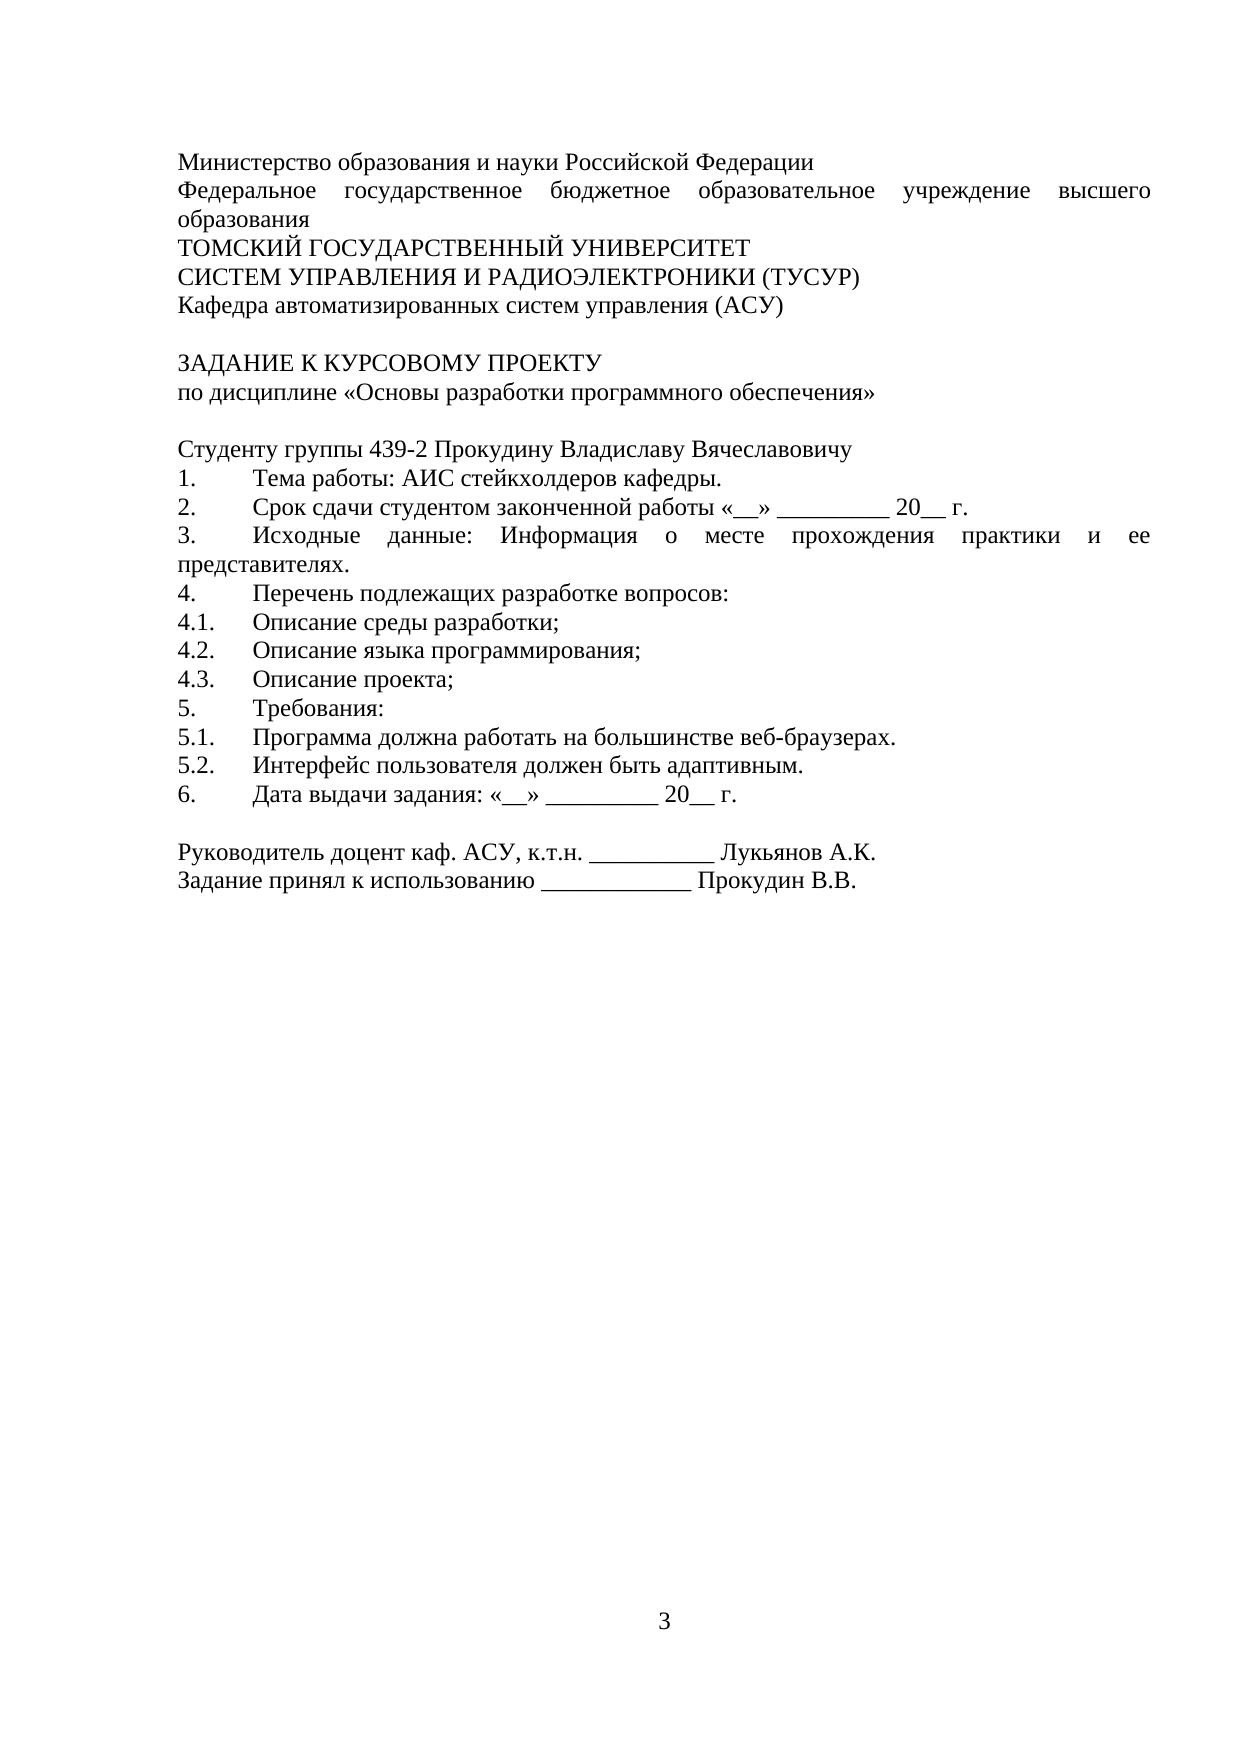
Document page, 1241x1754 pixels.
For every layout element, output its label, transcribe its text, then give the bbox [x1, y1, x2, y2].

text 6. Дата выдачи задания: «__» _________ 20__ г. [177, 779, 1152, 808]
text 4. Перечень подлежащих разработке вопросов: [177, 578, 1152, 607]
text 4.1. Описание среды разработки; [177, 607, 1152, 636]
text 4.2. Описание языка программирования; [177, 636, 1152, 664]
text по дисциплине «Основы разработки программного обеспечения» [177, 377, 1152, 406]
text Кафедра автоматизированных систем управления (АСУ) [177, 291, 1152, 319]
text Задание принял к использованию ____________ Прокудин В.В. [177, 866, 1152, 894]
text 1. Тема работы: АИС стейкхолдеров кафедры. [177, 463, 1152, 492]
text 3. Исходные данные: Информация о месте прохождения практики и ее представителях. [177, 521, 1152, 578]
text ЗАДАНИЕ К КУРСОВОМУ ПРОЕКТУ [177, 348, 1152, 377]
text Министерство образования и науки Российской Федерации [177, 147, 1152, 176]
text Федеральное государственное бюджетное образовательное учреждение высшего образования [177, 176, 1152, 233]
text Руководитель доцент каф. АСУ, к.т.н. __________ Лукьянов А.К. [177, 837, 1152, 866]
text 2. Срок сдачи студентом законченной работы «__» _________ 20__ г. [177, 492, 1152, 521]
text 5.2. Интерфейс пользователя должен быть адаптивным. [177, 751, 1152, 779]
text 5. Требования: [177, 693, 1152, 722]
text 4.3. Описание проекта; [177, 664, 1152, 693]
text СИСТЕМ УПРАВЛЕНИЯ И РАДИОЭЛЕКТРОНИКИ (ТУСУР) [177, 262, 1152, 291]
text Студенту группы 439-2 Прокудину Владиславу Вячеславовичу [177, 434, 1152, 463]
text 5.1. Программа должна работать на большинстве веб-браузерах. [177, 722, 1152, 751]
text ТОМСКИЙ ГОСУДАРСТВЕННЫЙ УНИВЕРСИТЕТ [177, 233, 1152, 262]
